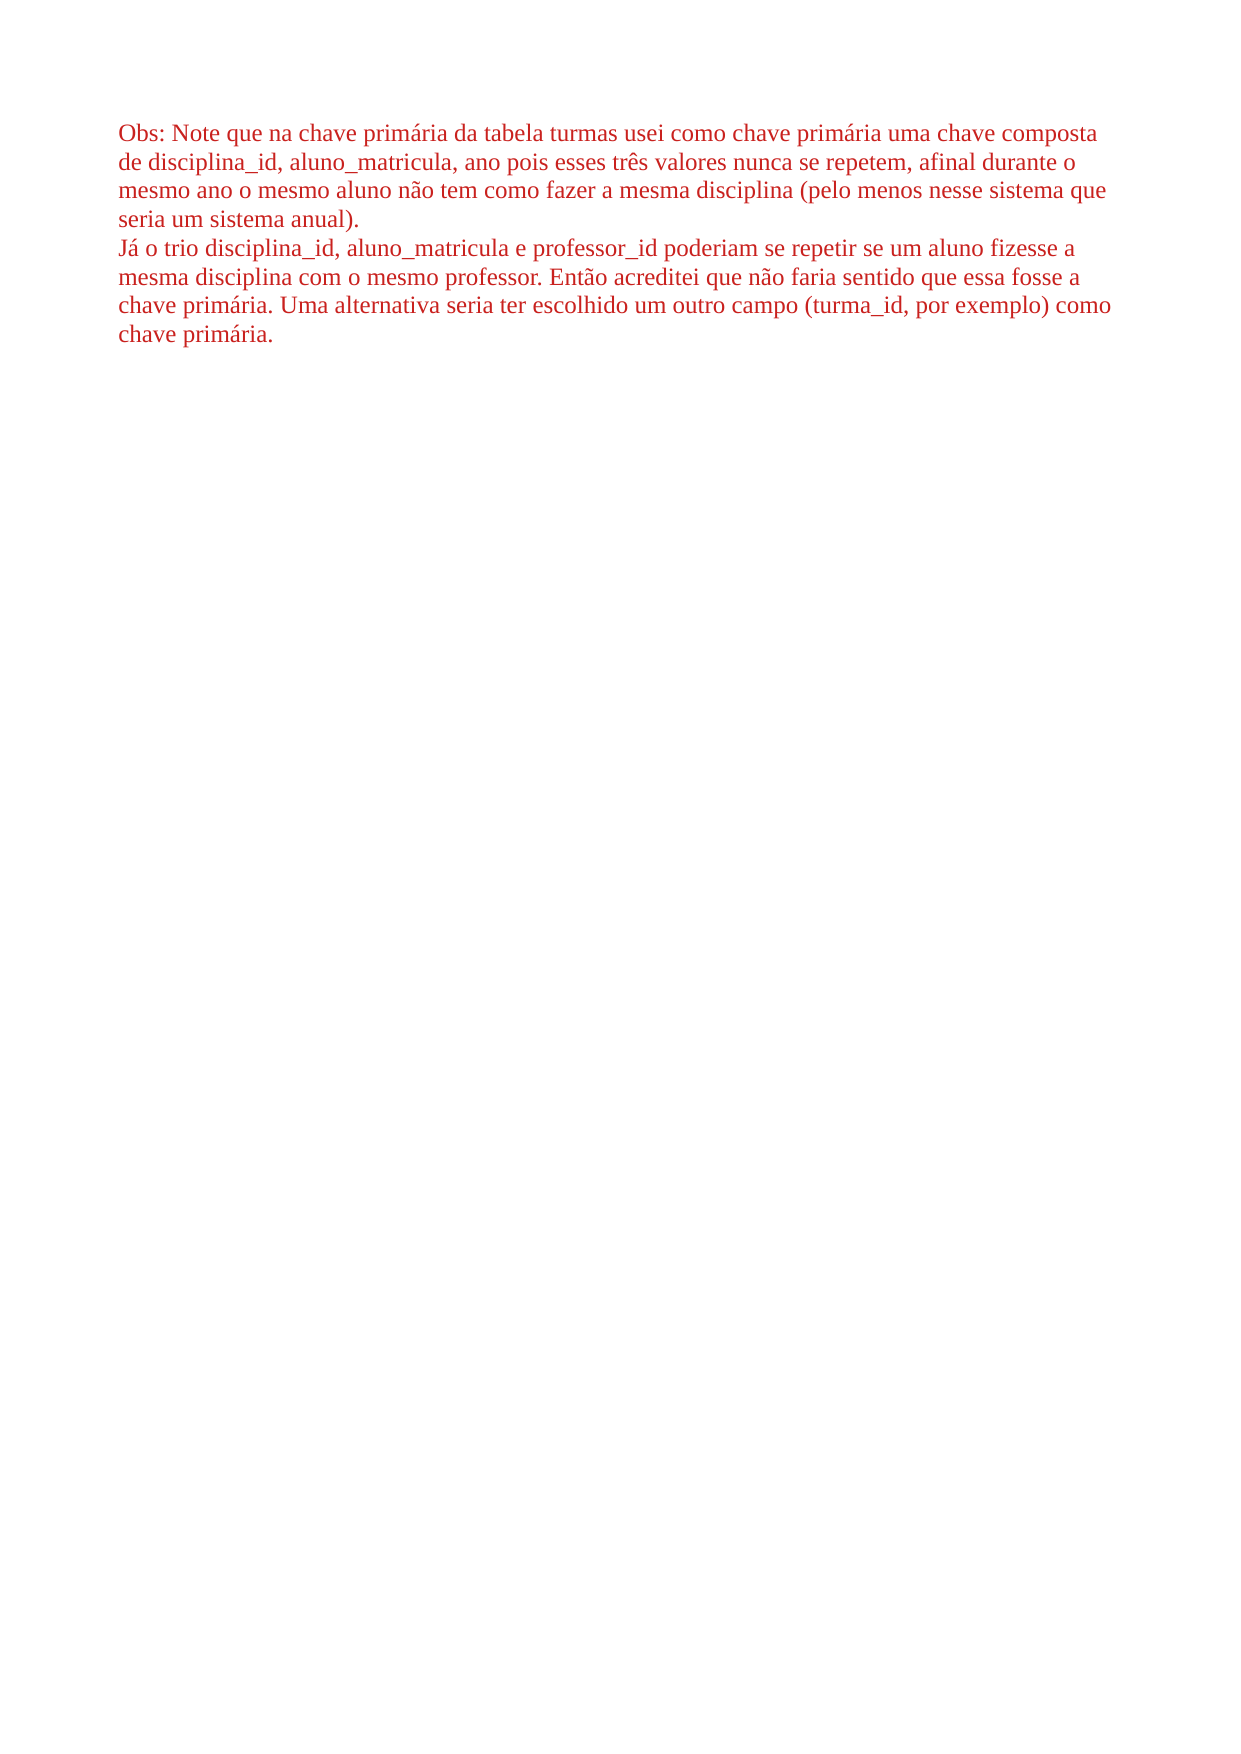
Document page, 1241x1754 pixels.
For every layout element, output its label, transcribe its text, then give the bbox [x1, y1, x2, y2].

text Já o trio disciplina_id, aluno_matricula e professor_id poderiam se repetir se um aluno fizesse a mesma disciplina com o mesmo professor. Então acreditei que não faria sentido que essa fosse a chave primária. Uma alternativa seria ter escolhido um outro campo (turma_id, por exemplo) como chave primária. [118, 233, 1122, 348]
text Obs: Note que na chave primária da tabela turmas usei como chave primária uma chave composta de disciplina_id, aluno_matricula, ano pois esses três valores nunca se repetem, afinal durante o mesmo ano o mesmo aluno não tem como fazer a mesma disciplina (pelo menos nesse sistema que seria um sistema anual). [118, 118, 1122, 233]
